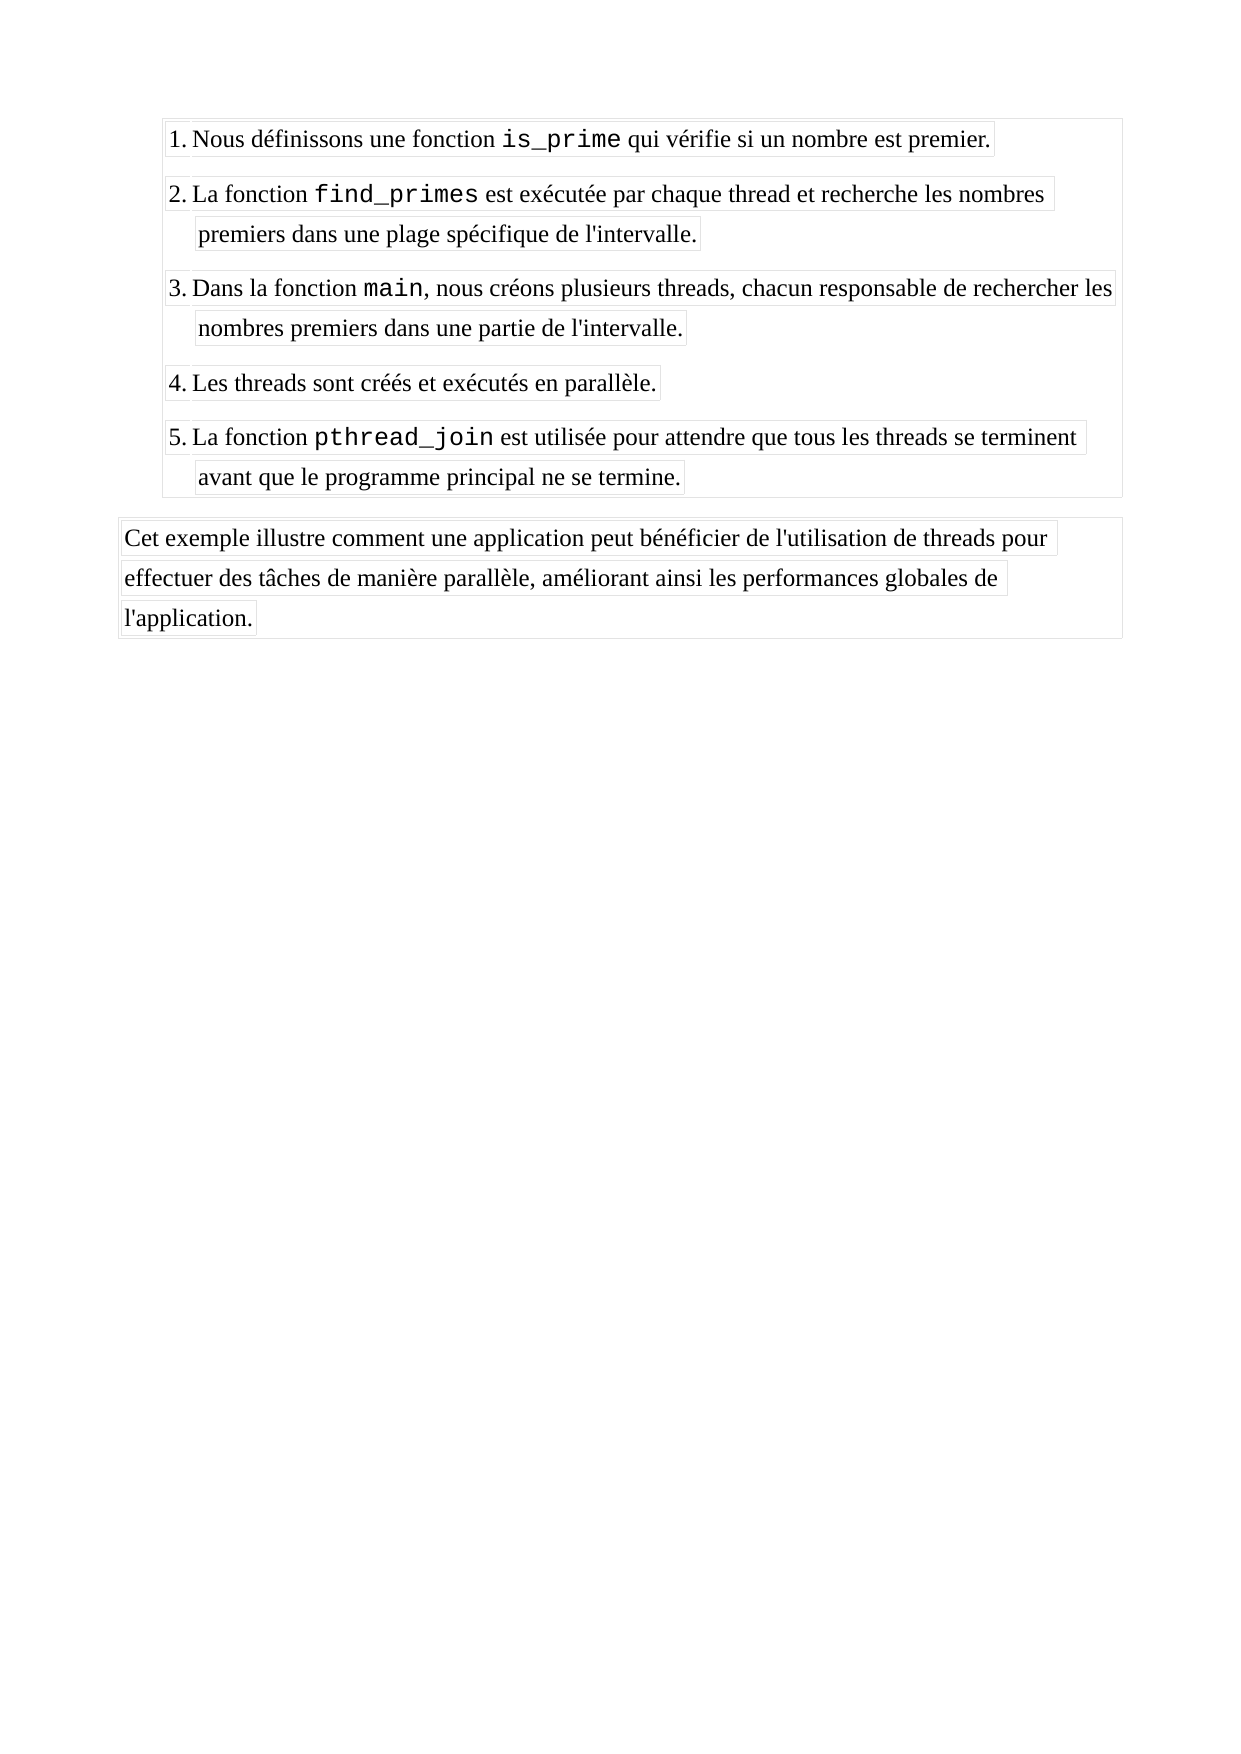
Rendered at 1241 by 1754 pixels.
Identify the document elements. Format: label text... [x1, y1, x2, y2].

list La fonction pthread_join est utilisée pour attendre que tous les threads se terminent avant que le programme principal ne se termine. [163, 416, 1122, 497]
text Cet exemple illustre comment une application peut bénéficier de l'utilisation de threads pour effectuer des tâches de manière parallèle, améliorant ainsi les performances globales de l'application. [119, 518, 1122, 638]
list La fonction find_primes est exécutée par chaque thread et recherche les nombres premiers dans une plage spécifique de l'intervalle. [163, 173, 1122, 251]
list Nous définissons une fonction is_prime qui vérifie si un nombre est premier. [163, 119, 1122, 156]
list Dans la fonction main, nous créons plusieurs threads, chacun responsable de rechercher les nombres premiers dans une partie de l'intervalle. [163, 267, 1122, 345]
list Les threads sont créés et exécutés en parallèle. [163, 362, 1122, 400]
